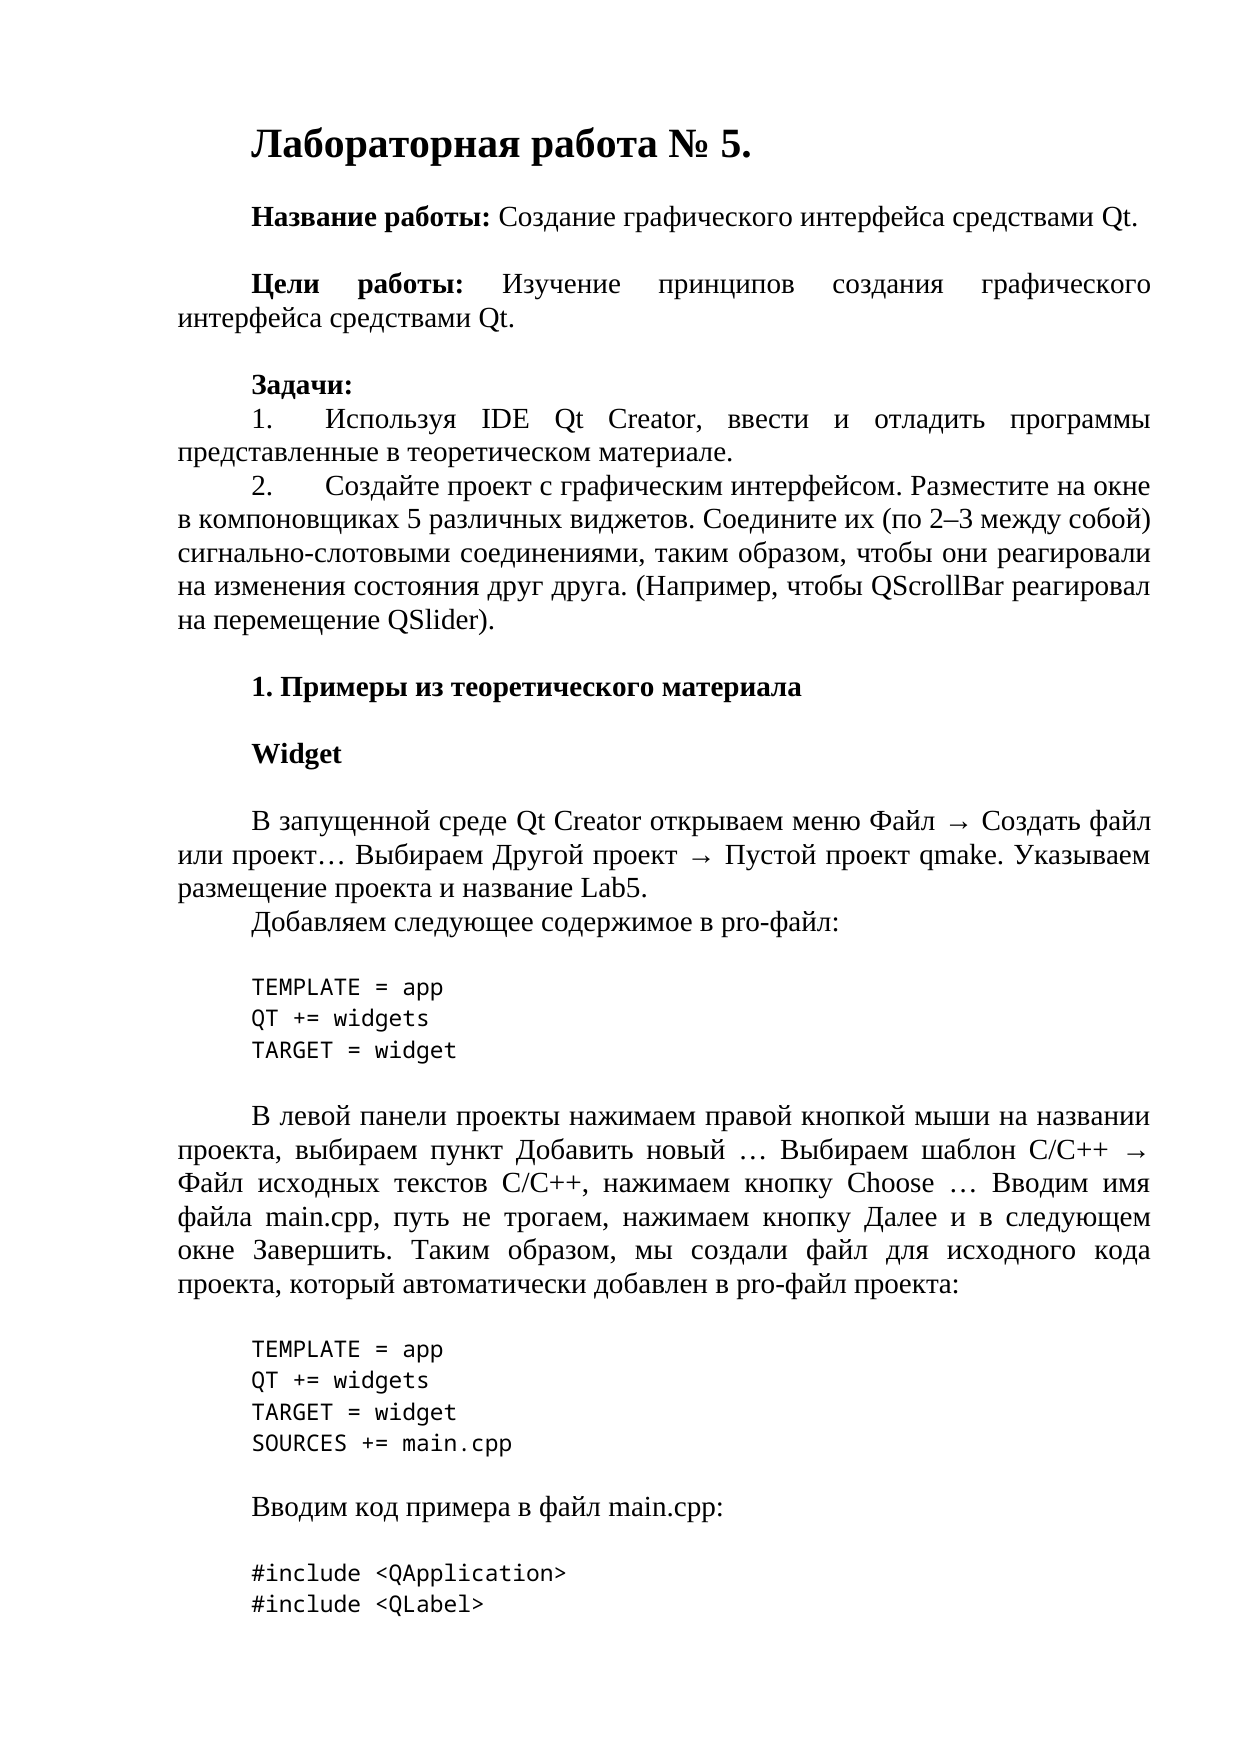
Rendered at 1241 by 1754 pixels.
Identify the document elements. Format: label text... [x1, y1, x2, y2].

text Вводим код примера в файл main.cpp: [177, 1489, 1152, 1523]
text В левой панели проекты нажимаем правой кнопкой мыши на названии проекта, выбираем пункт Добавить новый … Выбираем шаблон C/C++ → Файл исходных текстов C/C++, нажимаем кнопку Choose … Вводим имя файла main.cpp, путь не трогаем, нажимаем кнопку Далее и в следующем окне Завершить. Таким образом, мы создали файл для исходного кода проекта, который автоматически добавлен в pro-файл проекта: [177, 1098, 1152, 1299]
text Добавляем следующее содержимое в pro-файл: [177, 904, 1152, 937]
text TARGET = widget [177, 1396, 1152, 1427]
text #include <QApplication> [177, 1556, 1152, 1588]
text Лабораторная работа № 5. [177, 118, 1152, 166]
text QT += widgets [177, 1002, 1152, 1033]
text QT += widgets [177, 1364, 1152, 1396]
text Цели работы: Изучение принципов создания графического интерфейса средствами Qt. [177, 267, 1152, 334]
text TEMPLATE = app [177, 971, 1152, 1002]
list Используя IDE Qt Creator, ввести и отладить программы представленные в теоретическом материале. [177, 401, 1152, 468]
text TARGET = widget [177, 1033, 1152, 1065]
text #include <QLabel> [177, 1588, 1152, 1619]
text 1. Примеры из теоретического материала [177, 669, 1152, 703]
text SOURCES += main.cpp [177, 1427, 1152, 1458]
text Задачи: [177, 367, 1152, 401]
text Название работы: Создание графического интерфейса средствами Qt. [177, 199, 1152, 233]
text В запущенной среде Qt Creator открываем меню Файл → Создать файл или проект… Выбираем Другой проект → Пустой проект qmake. Указываем размещение проекта и название Lab5. [177, 803, 1152, 904]
text TEMPLATE = app [177, 1333, 1152, 1364]
list Создайте проект с графическим интерфейсом. Разместите на окне в компоновщиках 5 различных виджетов. Соедините их (по 2–3 между собой) сигнально-слотовыми соединениями, таким образом, чтобы они реагировали на изменения состояния друг друга. (Например, чтобы QScrollBar реагировал на перемещение QSlider). [177, 468, 1152, 636]
text Widget [177, 736, 1152, 770]
